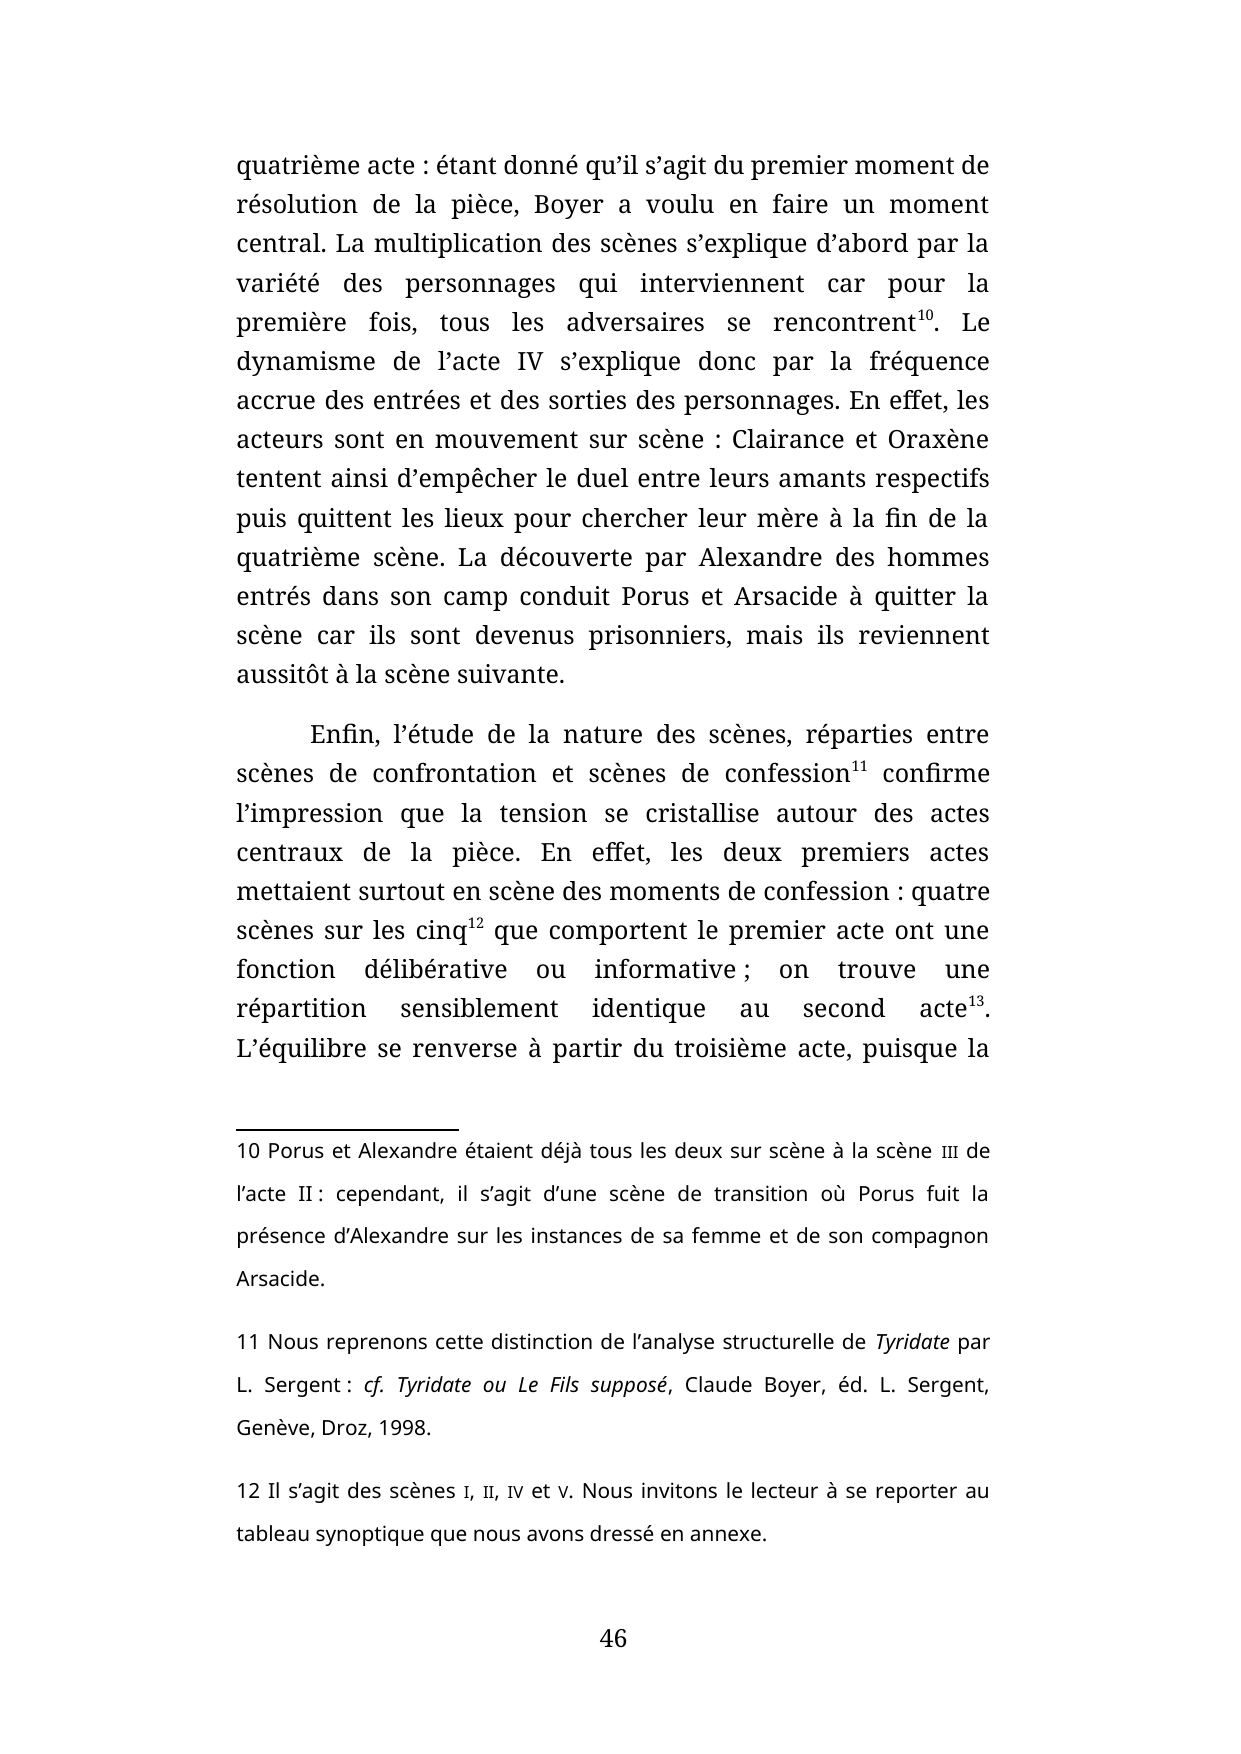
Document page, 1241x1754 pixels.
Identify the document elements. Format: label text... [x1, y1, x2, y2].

text Il s’agit des scènes i, ii, iv et v. Nous invitons le lecteur à se reporter au tableau synoptique que nous avons dressé en annexe. [236, 1476, 990, 1547]
text Enfin, l’étude de la nature des scènes, réparties entre scènes de confrontation et scènes de confession confirme l’impression que la tension se cristallise autour des actes centraux de la pièce. En effet, les deux premiers actes mettaient surtout en scène des moments de confession : quatre scènes sur les cinq que comportent le premier acte ont une fonction délibérative ou informative ; on trouve une répartition sensiblement identique au second acte. L’équilibre se renverse à partir du troisième acte, puisque la [236, 717, 990, 1064]
text Nous reprenons cette distinction de l’analyse structurelle de Tyridate par L. Sergent : cf. Tyridate ou Le Fils supposé, Claude Boyer, éd. L. Sergent, Genève, Droz, 1998. [236, 1327, 990, 1441]
text quatrième acte : étant donné qu’il s’agit du premier moment de résolution de la pièce, Boyer a voulu en faire un moment central. La multiplication des scènes s’explique d’abord par la variété des personnages qui interviennent car pour la première fois, tous les adversaires se rencontrent. Le dynamisme de l’acte IV s’explique donc par la fréquence accrue des entrées et des sorties des personnages. En effet, les acteurs sont en mouvement sur scène : Clairance et Oraxène tentent ainsi d’empêcher le duel entre leurs amants respectifs puis quittent les lieux pour chercher leur mère à la fin de la quatrième scène. La découverte par Alexandre des hommes entrés dans son camp conduit Porus et Arsacide à quitter la scène car ils sont devenus prisonniers, mais ils reviennent aussitôt à la scène suivante. [236, 148, 990, 691]
text Porus et Alexandre étaient déjà tous les deux sur scène à la scène iii de l’acte II : cependant, il s’agit d’une scène de transition où Porus fuit la présence d’Alexandre sur les instances de sa femme et de son compagnon Arsacide. [236, 1136, 990, 1292]
